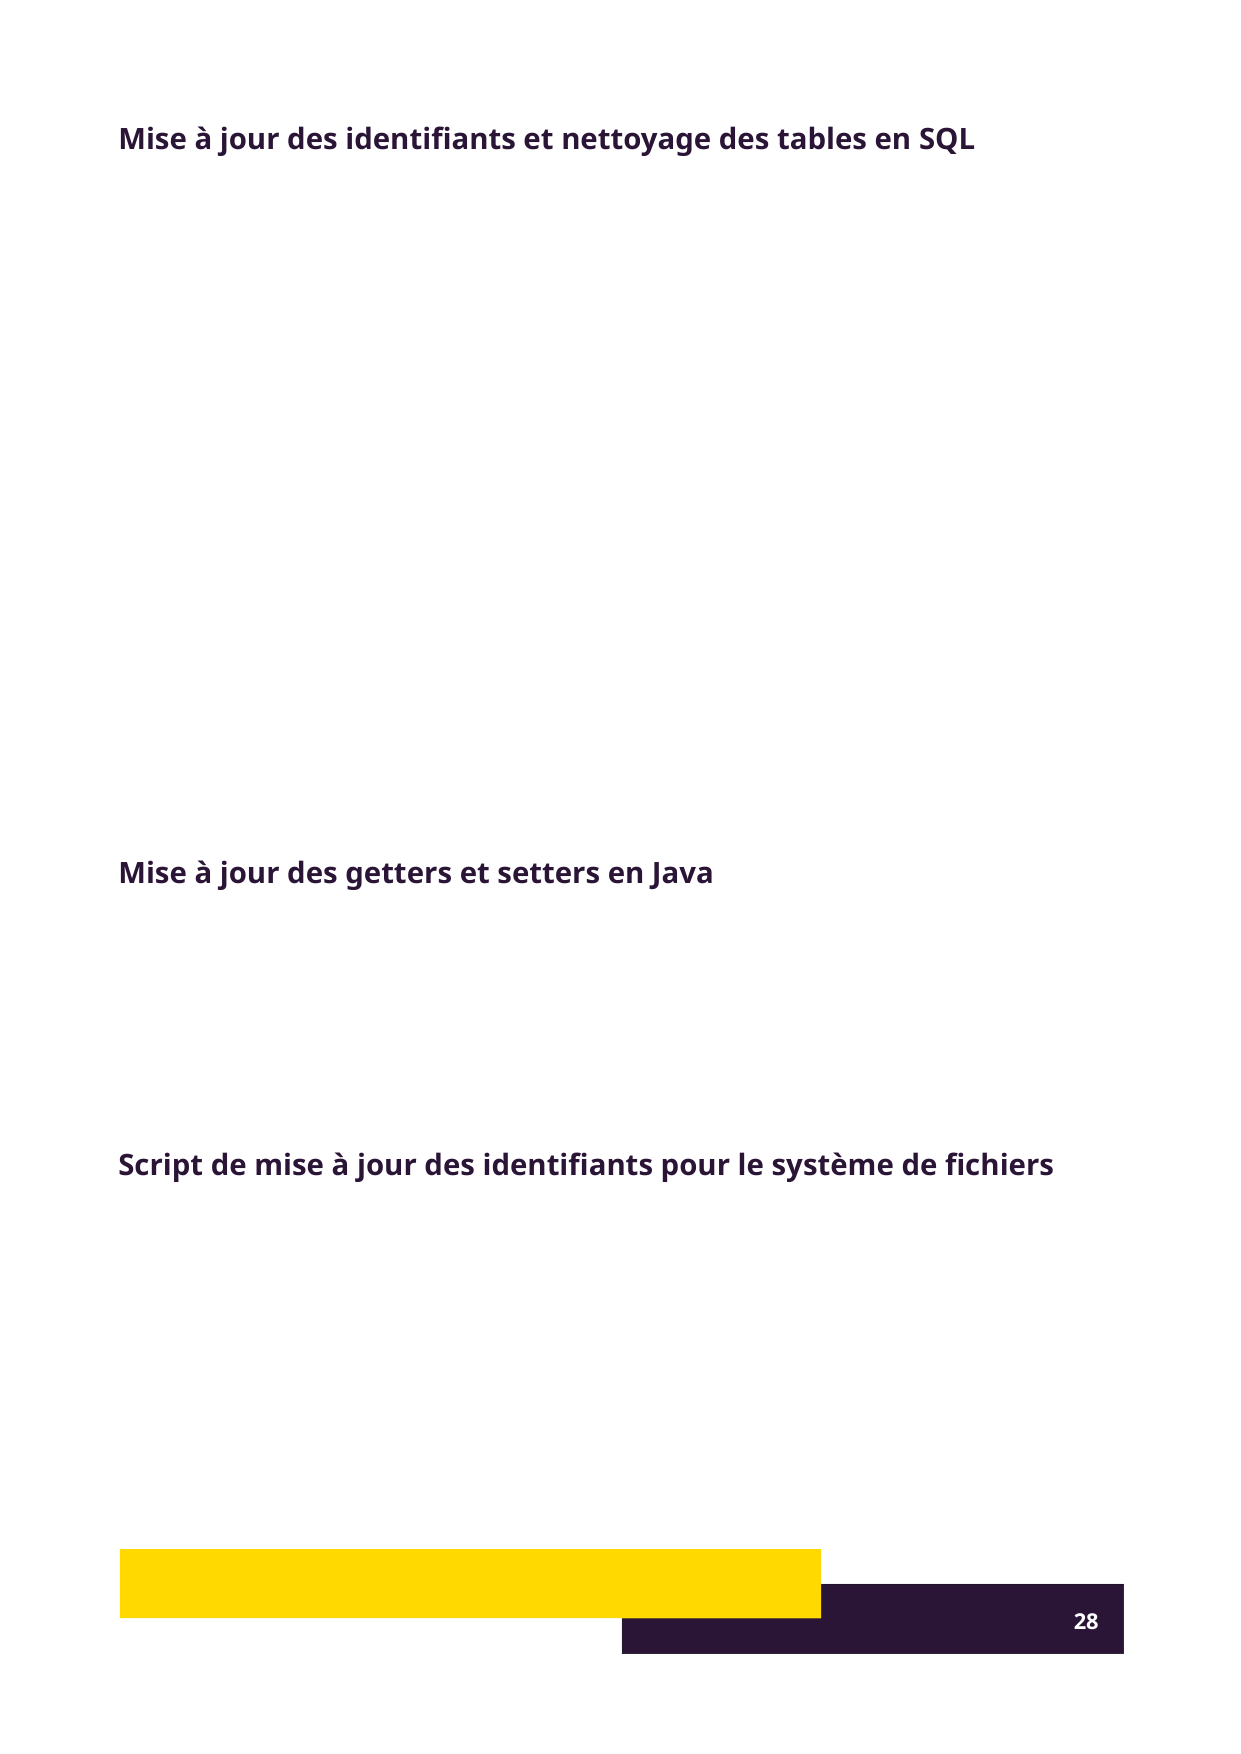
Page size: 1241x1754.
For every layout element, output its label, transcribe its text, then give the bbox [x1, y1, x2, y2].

picture [119, 1549, 1124, 1654]
subtitle Script de mise à jour des identifiants pour le système de fichiers [118, 1143, 1122, 1183]
subtitle Mise à jour des getters et setters en Java [118, 852, 1122, 892]
subtitle Mise à jour des identifiants et nettoyage des tables en SQL [118, 118, 1122, 158]
